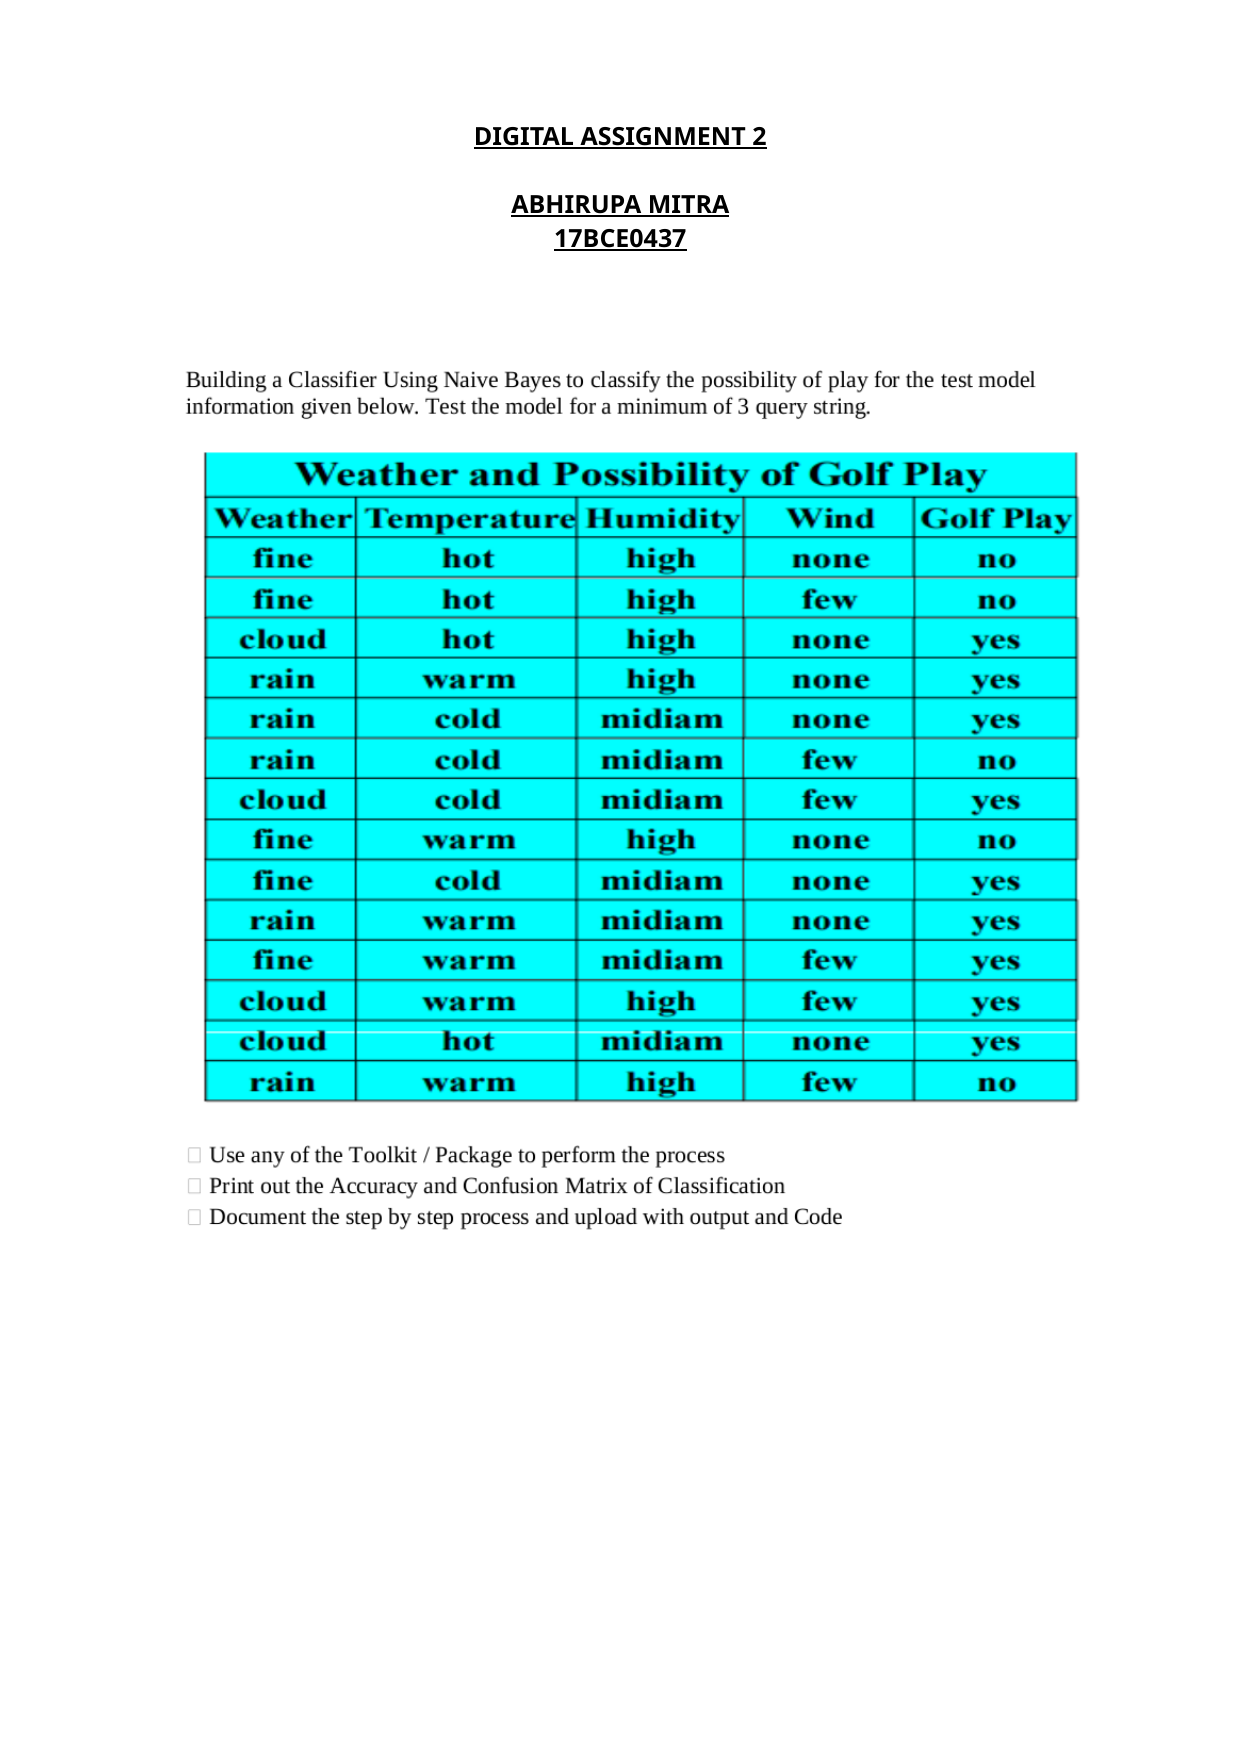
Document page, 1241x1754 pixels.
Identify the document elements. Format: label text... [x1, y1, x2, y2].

text DIGITAL ASSIGNMENT 2 [118, 118, 1122, 152]
picture [262, 321, 1183, 1299]
text ABHIRUPA MITRA [118, 186, 1122, 220]
text 17BCE0437 [118, 220, 1122, 254]
